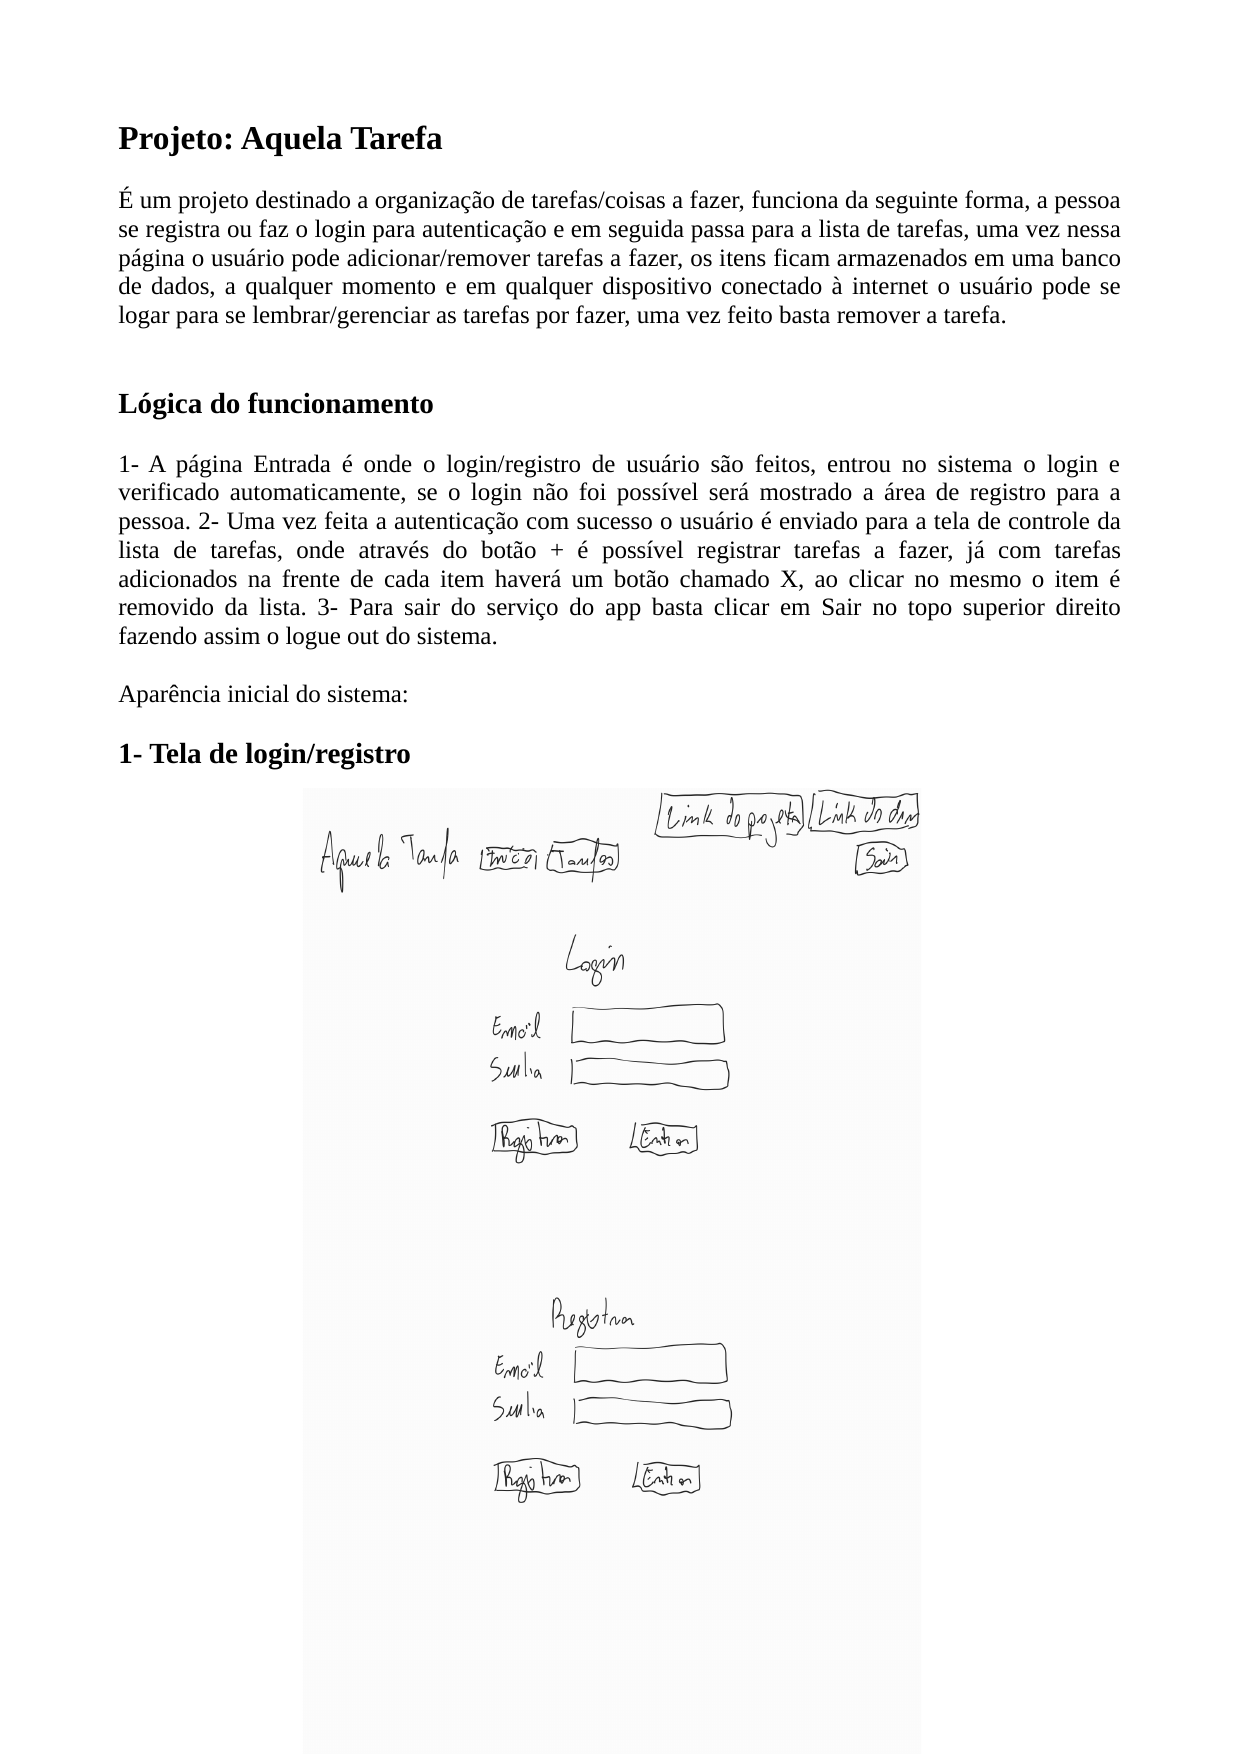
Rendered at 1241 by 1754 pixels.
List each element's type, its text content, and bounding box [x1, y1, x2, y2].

text 1- Tela de login/registro [118, 736, 1122, 770]
text Lógica do funcionamento [118, 386, 1122, 420]
text Aparência inicial do sistema: [118, 679, 1122, 707]
text É um projeto destinado a organização de tarefas/coisas a fazer, funciona da seguinte forma, a pessoa se registra ou faz o login para autenticação e em seguida passa para a lista de tarefas, uma vez nessa página o usuário pode adicionar/remover tarefas a fazer, os itens ficam armazenados em uma banco de dados, a qualquer momento e em qualquer dispositivo conectado à internet o usuário pode se logar para se lembrar/gerenciar as tarefas por fazer, uma vez feito basta remover a tarefa. [118, 185, 1122, 329]
text 1- A página Entrada é onde o login/registro de usuário são feitos, entrou no sistema o login e verificado automaticamente, se o login não foi possível será mostrado a área de registro para a pessoa. 2- Uma vez feita a autenticação com sucesso o usuário é enviado para a tela de controle da lista de tarefas, onde através do botão + é possível registrar tarefas a fazer, já com tarefas adicionados na frente de cada item haverá um botão chamado X, ao clicar no mesmo o item é removido da lista. 3- Para sair do serviço do app basta clicar em Sair no topo superior direito fazendo assim o logue out do sistema. [118, 449, 1122, 650]
picture [302, 788, 922, 1754]
text Projeto: Aquela Tarefa [118, 118, 1122, 156]
